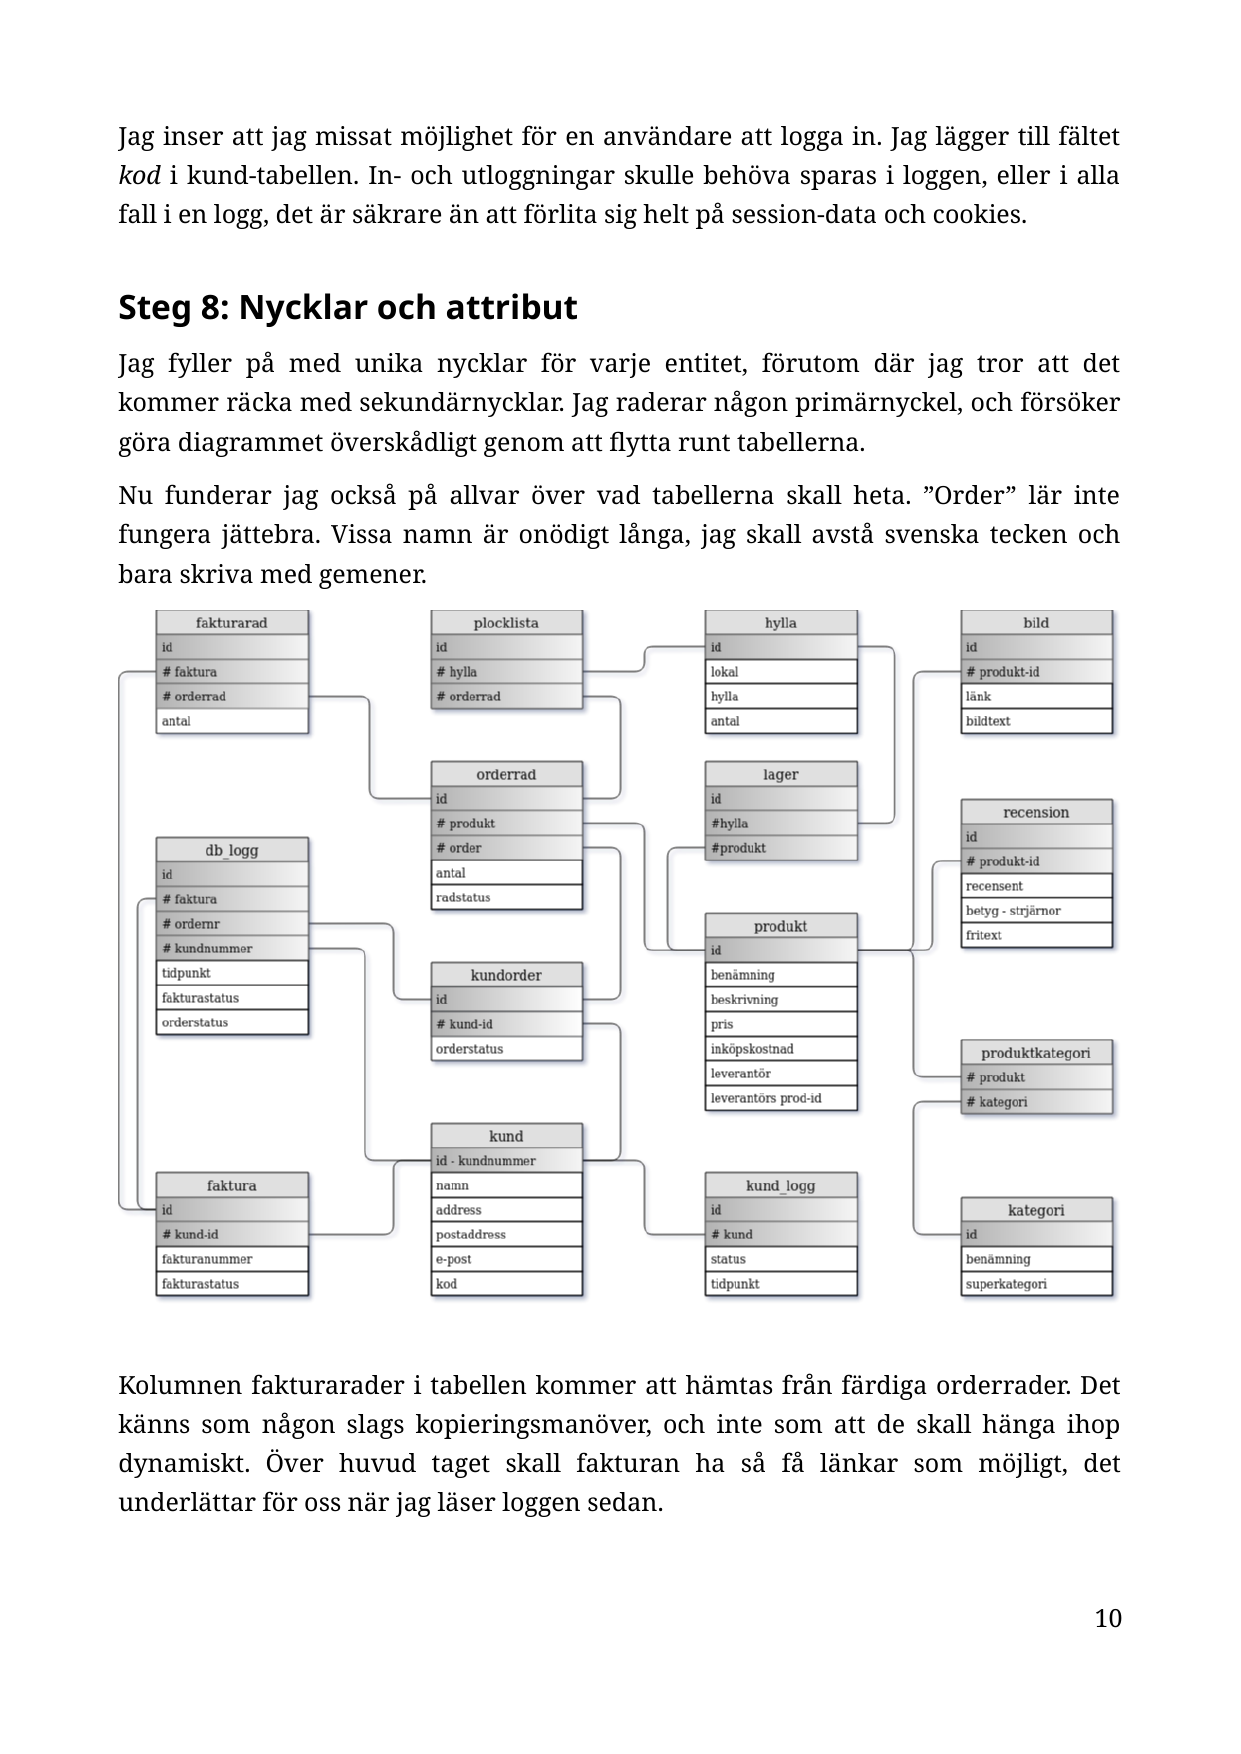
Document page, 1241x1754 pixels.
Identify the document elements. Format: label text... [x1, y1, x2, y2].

text Nu funderar jag också på allvar över vad tabellerna skall heta. ”Order” lär inte fungera jättebra. Vissa namn är onödigt långa, jag skall avstå svenska tecken och bara skriva med gemener. [118, 478, 1122, 590]
text Kolumnen fakturarader i tabellen kommer att hämtas från färdiga orderrader. Det känns som någon slags kopieringsmanöver, och inte som att de skall hänga ihop dynamiskt. Över huvud taget skall fakturan ha så få länkar som möjligt, det underlättar för oss när jag läser loggen sedan. [118, 1367, 1122, 1519]
picture [118, 610, 1123, 1309]
text Jag inser att jag missat möjlighet för en användare att logga in. Jag lägger till fältet kod i kund-tabellen. In- och utloggningar skulle behöva sparas i loggen, eller i alla fall i en logg, det är säkrare än att förlita sig helt på session-data och cookies. [118, 118, 1122, 231]
subtitle Steg 8: Nycklar och attribut [118, 286, 1122, 328]
text Jag fyller på med unika nycklar för varje entitet, förutom där jag tror att det kommer räcka med sekundärnycklar. Jag raderar någon primärnyckel, och försöker göra diagrammet överskådligt genom att flytta runt tabellerna. [118, 346, 1122, 458]
